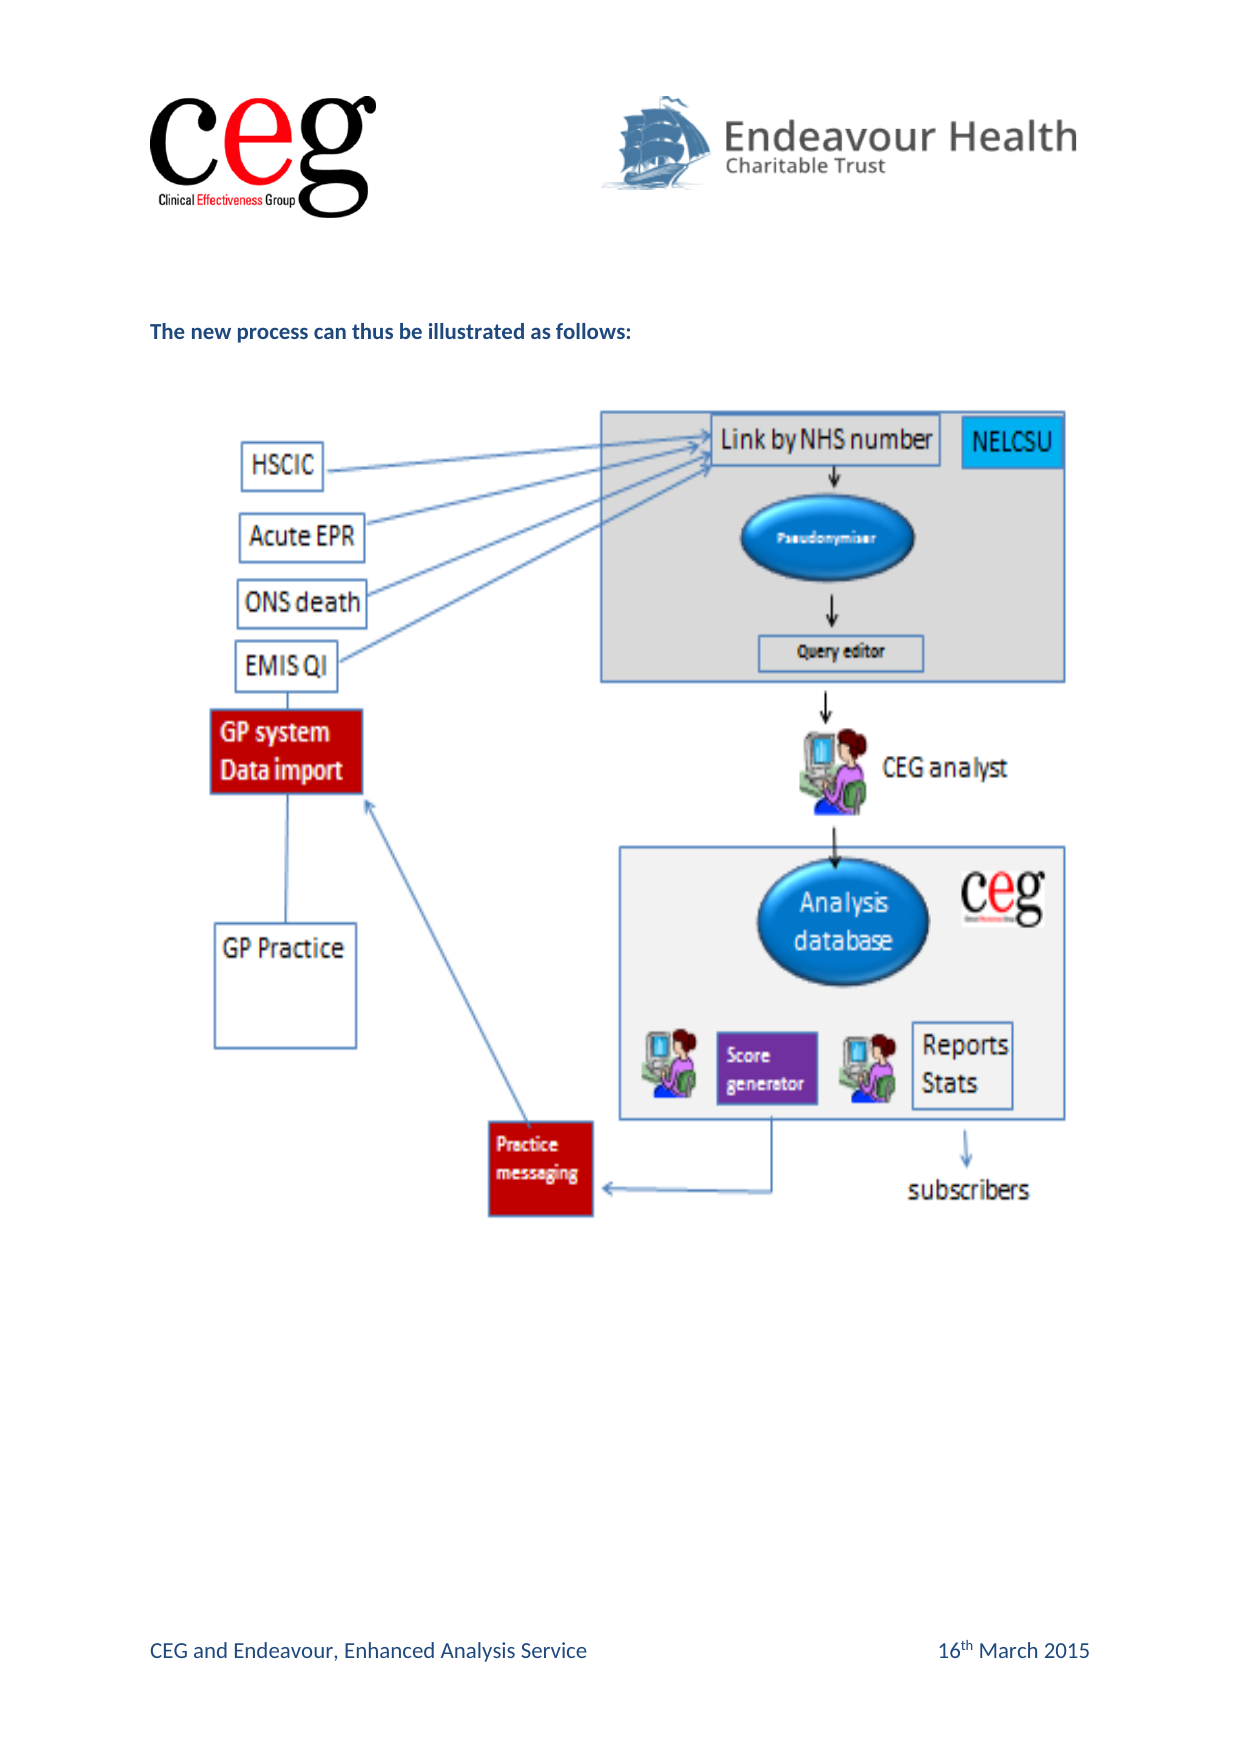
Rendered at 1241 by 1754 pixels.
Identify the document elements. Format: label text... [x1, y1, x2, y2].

subtitle The new process can thus be illustrated as follows: [150, 317, 1090, 345]
picture [150, 353, 1147, 1269]
picture [600, 96, 1077, 190]
picture [150, 96, 376, 218]
